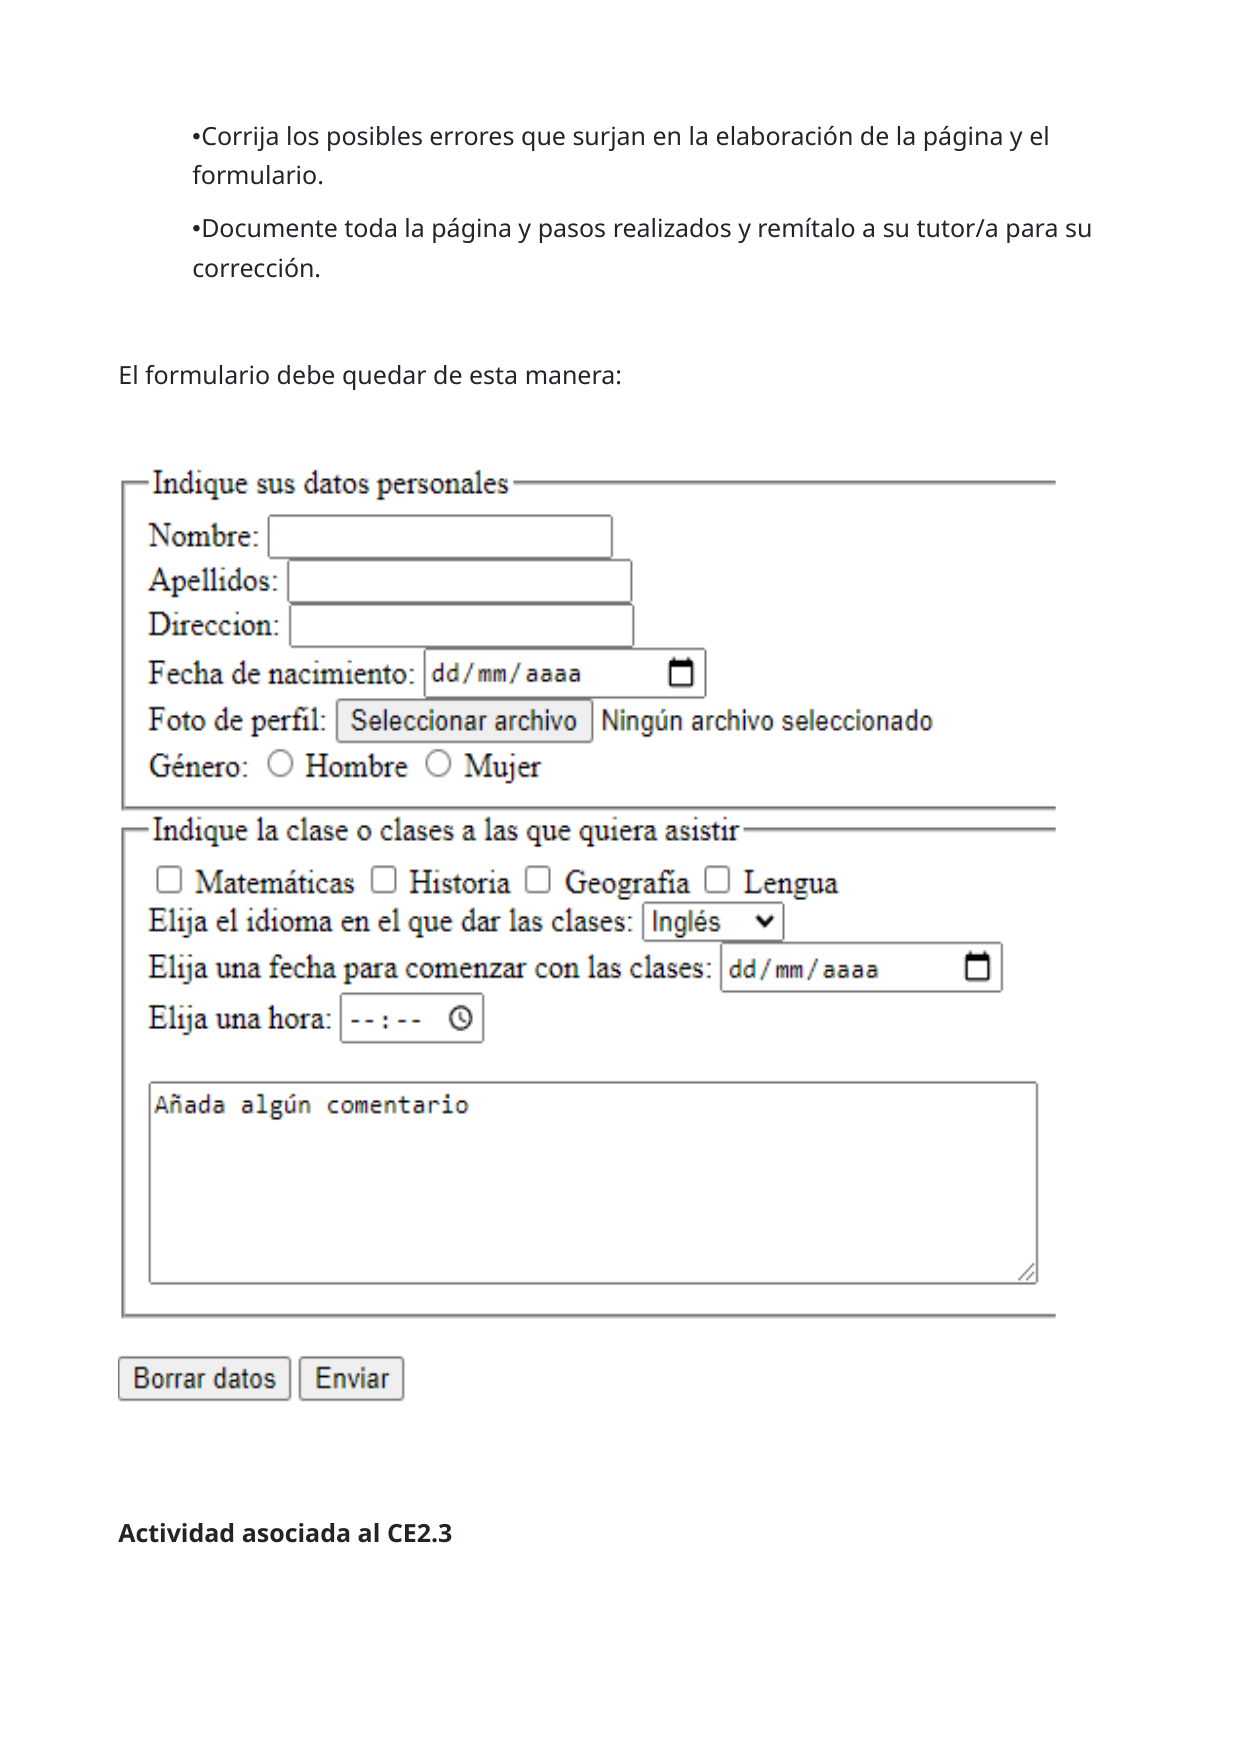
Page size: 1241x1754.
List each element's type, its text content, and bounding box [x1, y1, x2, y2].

picture [118, 459, 1056, 1450]
text El formulario debe quedar de esta manera: [118, 358, 1122, 392]
list Documente toda la página y pasos realizados y remítalo a su tutor/a para su corrección. [118, 211, 1122, 284]
list Corrija los posibles errores que surjan en la elaboración de la página y el formulario. [118, 118, 1122, 191]
text Actividad asociada al CE2.3 [118, 1516, 1122, 1550]
